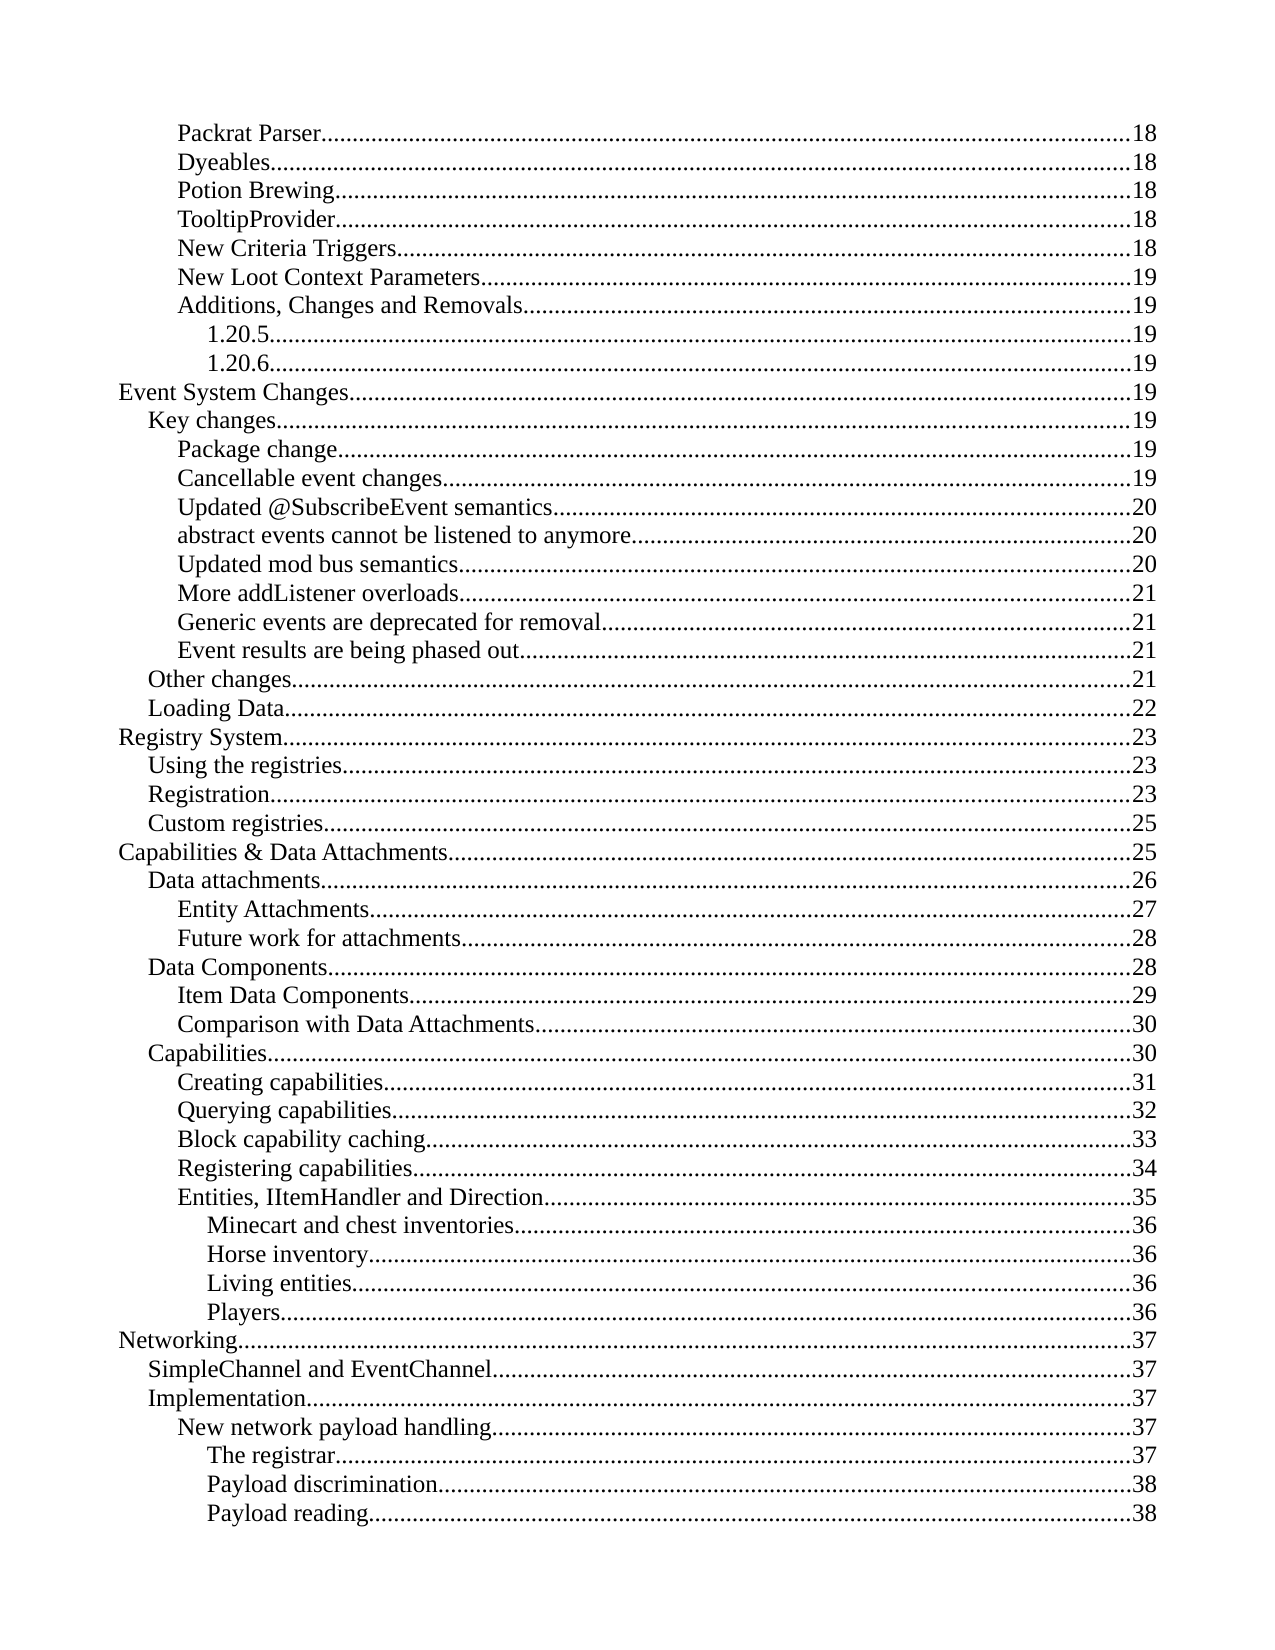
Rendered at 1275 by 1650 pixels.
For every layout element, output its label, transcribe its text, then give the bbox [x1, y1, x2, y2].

text Future work for attachments 28 [177, 923, 1157, 952]
text Block capability caching 33 [177, 1124, 1157, 1153]
text Creating capabilities 31 [177, 1067, 1157, 1096]
text Packrat Parser 18 [177, 118, 1157, 147]
text Using the registries 23 [148, 751, 1157, 779]
text Key changes 19 [148, 406, 1157, 434]
text New network payload handling 37 [177, 1412, 1157, 1441]
text Horse inventory 36 [207, 1239, 1157, 1268]
text 1.20.6 19 [207, 348, 1157, 377]
text Data attachments 26 [148, 866, 1157, 894]
text Event System Changes 19 [118, 377, 1157, 406]
text Generic events are deprecated for removal 21 [177, 607, 1157, 636]
text Querying capabilities 32 [177, 1096, 1157, 1124]
text Registry System 23 [118, 722, 1157, 751]
text Implementation 37 [148, 1383, 1157, 1412]
text Additions, Changes and Removals 19 [177, 291, 1157, 319]
text The registrar 37 [207, 1441, 1157, 1469]
text More addListener overloads 21 [177, 578, 1157, 607]
text Potion Brewing 18 [177, 176, 1157, 204]
text Cancellable event changes 19 [177, 463, 1157, 492]
text Loading Data 22 [148, 693, 1157, 722]
text Event results are being phased out 21 [177, 636, 1157, 664]
text Package change 19 [177, 434, 1157, 463]
text abstract events cannot be listened to anymore 20 [177, 521, 1157, 549]
text Registering capabilities 34 [177, 1153, 1157, 1182]
text TooltipProvider 18 [177, 204, 1157, 233]
text Data Components 28 [148, 952, 1157, 981]
text New Criteria Triggers 18 [177, 233, 1157, 262]
text SimpleChannel and EventChannel 37 [148, 1354, 1157, 1383]
text Dyeables 18 [177, 147, 1157, 176]
text 1.20.5 19 [207, 319, 1157, 348]
text Updated mod bus semantics 20 [177, 549, 1157, 578]
text Minecart and chest inventories 36 [207, 1211, 1157, 1239]
text Players 36 [207, 1297, 1157, 1326]
text Other changes 21 [148, 664, 1157, 693]
text Living entities 36 [207, 1268, 1157, 1297]
text Item Data Components 29 [177, 981, 1157, 1009]
text New Loot Context Parameters 19 [177, 262, 1157, 291]
text Payload discrimination 38 [207, 1469, 1157, 1498]
text Registration 23 [148, 779, 1157, 808]
text Networking 37 [118, 1326, 1157, 1354]
text Payload reading 38 [207, 1498, 1157, 1527]
text Updated @SubscribeEvent semantics 20 [177, 492, 1157, 521]
text Capabilities & Data Attachments 25 [118, 837, 1157, 866]
text Entity Attachments 27 [177, 894, 1157, 923]
text Comparison with Data Attachments 30 [177, 1009, 1157, 1038]
text Entities, IItemHandler and Direction 35 [177, 1182, 1157, 1211]
text Custom registries 25 [148, 808, 1157, 837]
text Capabilities 30 [148, 1038, 1157, 1067]
